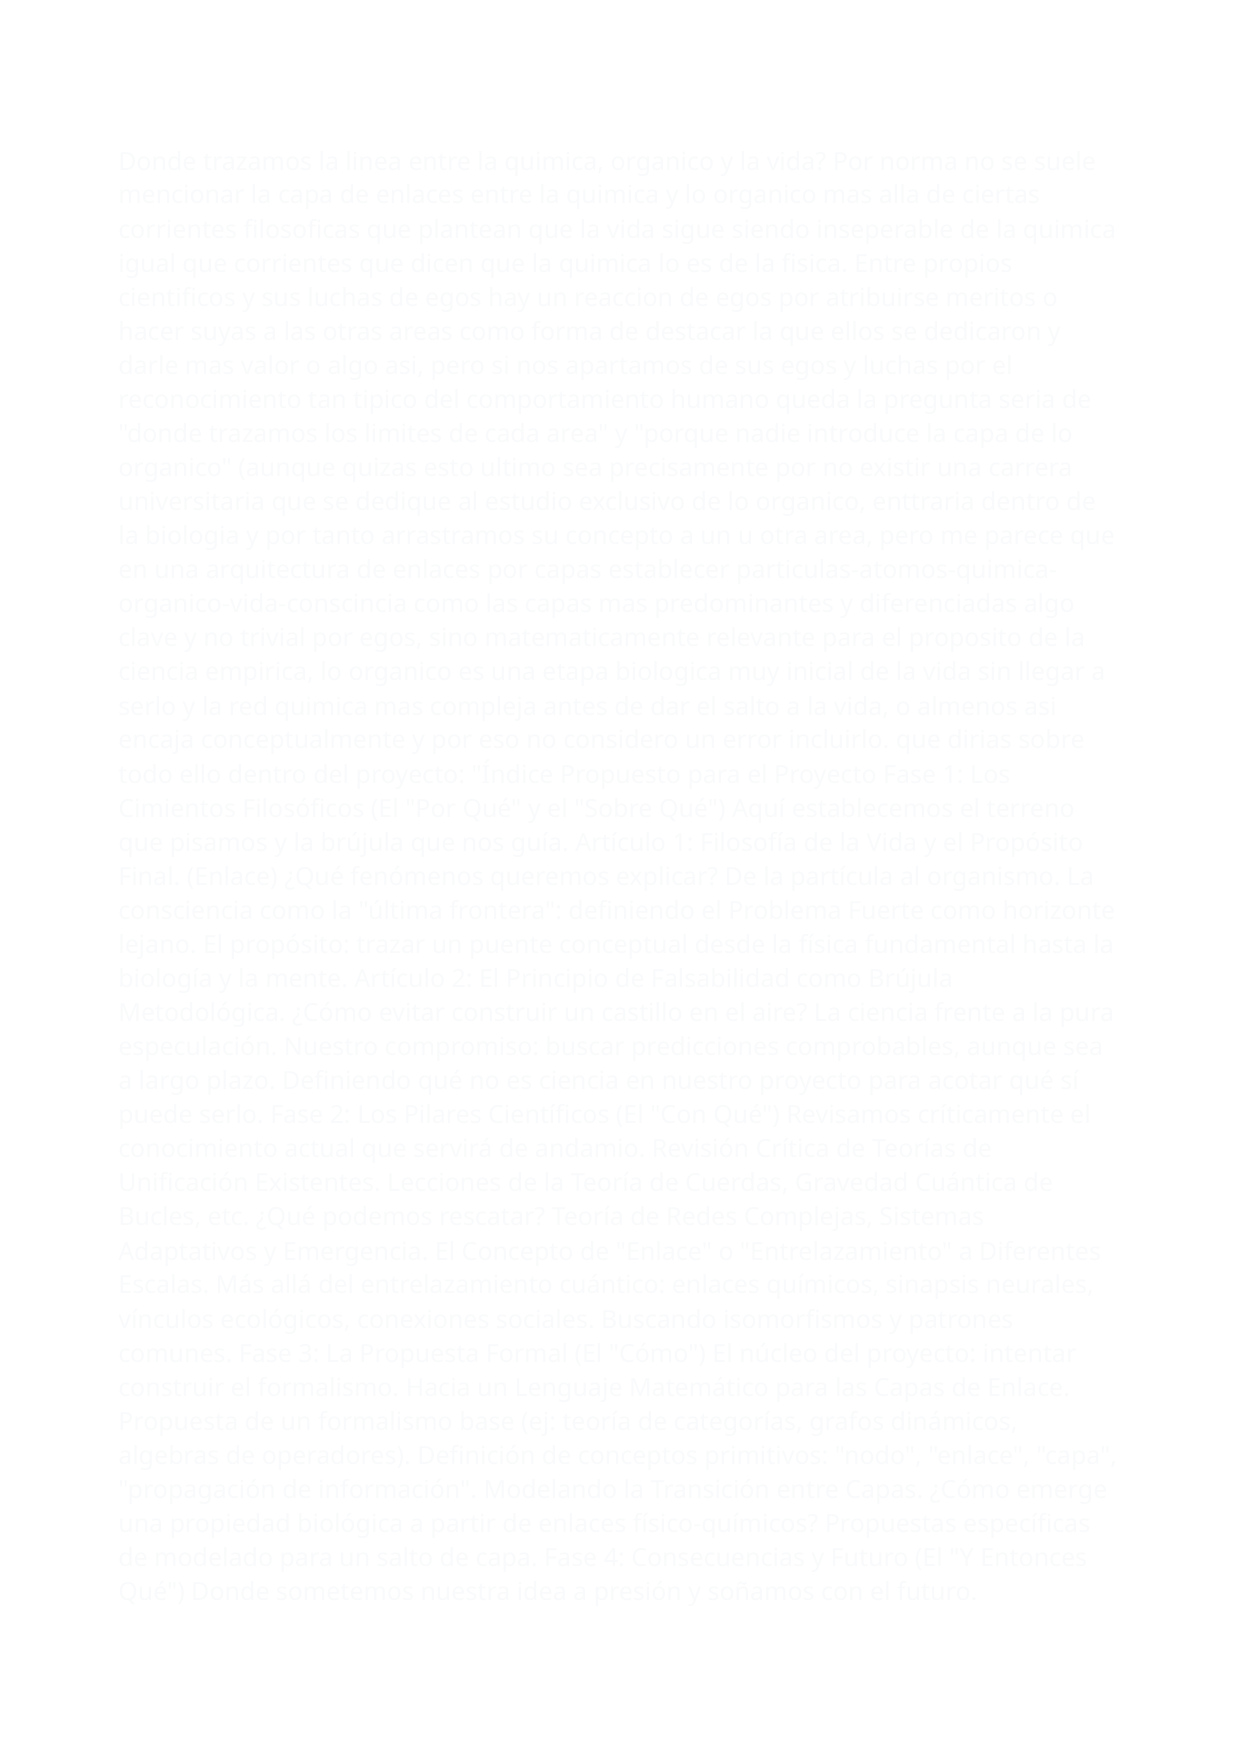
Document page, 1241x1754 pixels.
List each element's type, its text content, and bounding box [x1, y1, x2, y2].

text Donde trazamos la linea entre la quimica, organico y la vida? Por norma no se suele mencionar la capa de enlaces entre la quimica y lo organico mas alla de ciertas corrientes filosoficas que plantean que la vida sigue siendo inseperable de la quimica igual que corrientes que dicen que la quimica lo es de la fisica. Entre propios cientificos y sus luchas de egos hay un reaccion de egos por atribuirse meritos o hacer suyas a las otras areas como forma de destacar la que ellos se dedicaron y darle mas valor o algo asi, pero si nos apartamos de sus egos y luchas por el reconocimiento tan tipico del comportamiento humano queda la pregunta seria de "donde trazamos los limites de cada area" y "porque nadie introduce la capa de lo organico" (aunque quizas esto ultimo sea precisamente por no existir una carrera universitaria que se dedique al estudio exclusivo de lo organico, enttraria dentro de la biologia y por tanto arrastramos su concepto a un u otra area, pero me parece que en una arquitectura de enlaces por capas establecer particulas-atomos-quimica-organico-vida-conscincia como las capas mas predominantes y diferenciadas algo clave y no trivial por egos, sino matematicamente relevante para el proposito de la ciencia empirica, lo organico es una etapa biologica muy inicial de la vida sin llegar a serlo y la red quimica mas compleja antes de dar el salto a la vida, o almenos asi encaja conceptualmente y por eso no considero un error incluirlo. que dirias sobre todo ello dentro del proyecto: "Índice Propuesto para el Proyecto Fase 1: Los Cimientos Filosóficos (El "Por Qué" y el "Sobre Qué") Aquí establecemos el terreno que pisamos y la brújula que nos guía. Artículo 1: Filosofía de la Vida y el Propósito Final. (Enlace) ¿Qué fenómenos queremos explicar? De la partícula al organismo. La consciencia como la "última frontera": definiendo el Problema Fuerte como horizonte lejano. El propósito: trazar un puente conceptual desde la física fundamental hasta la biología y la mente. Artículo 2: El Principio de Falsabilidad como Brújula Metodológica. ¿Cómo evitar construir un castillo en el aire? La ciencia frente a la pura especulación. Nuestro compromiso: buscar predicciones comprobables, aunque sea a largo plazo. Definiendo qué no es ciencia en nuestro proyecto para acotar qué sí puede serlo. Fase 2: Los Pilares Científicos (El "Con Qué") Revisamos críticamente el conocimiento actual que servirá de andamio. Revisión Crítica de Teorías de Unificación Existentes. Lecciones de la Teoría de Cuerdas, Gravedad Cuántica de Bucles, etc. ¿Qué podemos rescatar? Teoría de Redes Complejas, Sistemas Adaptativos y Emergencia. El Concepto de "Enlace" o "Entrelazamiento" a Diferentes Escalas. Más allá del entrelazamiento cuántico: enlaces químicos, sinapsis neurales, vínculos ecológicos, conexiones sociales. Buscando isomorfismos y patrones comunes. Fase 3: La Propuesta Formal (El "Cómo") El núcleo del proyecto: intentar construir el formalismo. Hacia un Lenguaje Matemático para las Capas de Enlace. Propuesta de un formalismo base (ej: teoría de categorías, grafos dinámicos, algebras de operadores). Definición de conceptos primitivos: "nodo", "enlace", "capa", "propagación de información". Modelando la Transición entre Capas. ¿Cómo emerge una propiedad biológica a partir de enlaces físico-químicos? Propuestas específicas de modelado para un salto de capa. Fase 4: Consecuencias y Futuro (El "Y Entonces Qué") Donde sometemos nuestra idea a presión y soñamos con el futuro. [118, 143, 1122, 1608]
